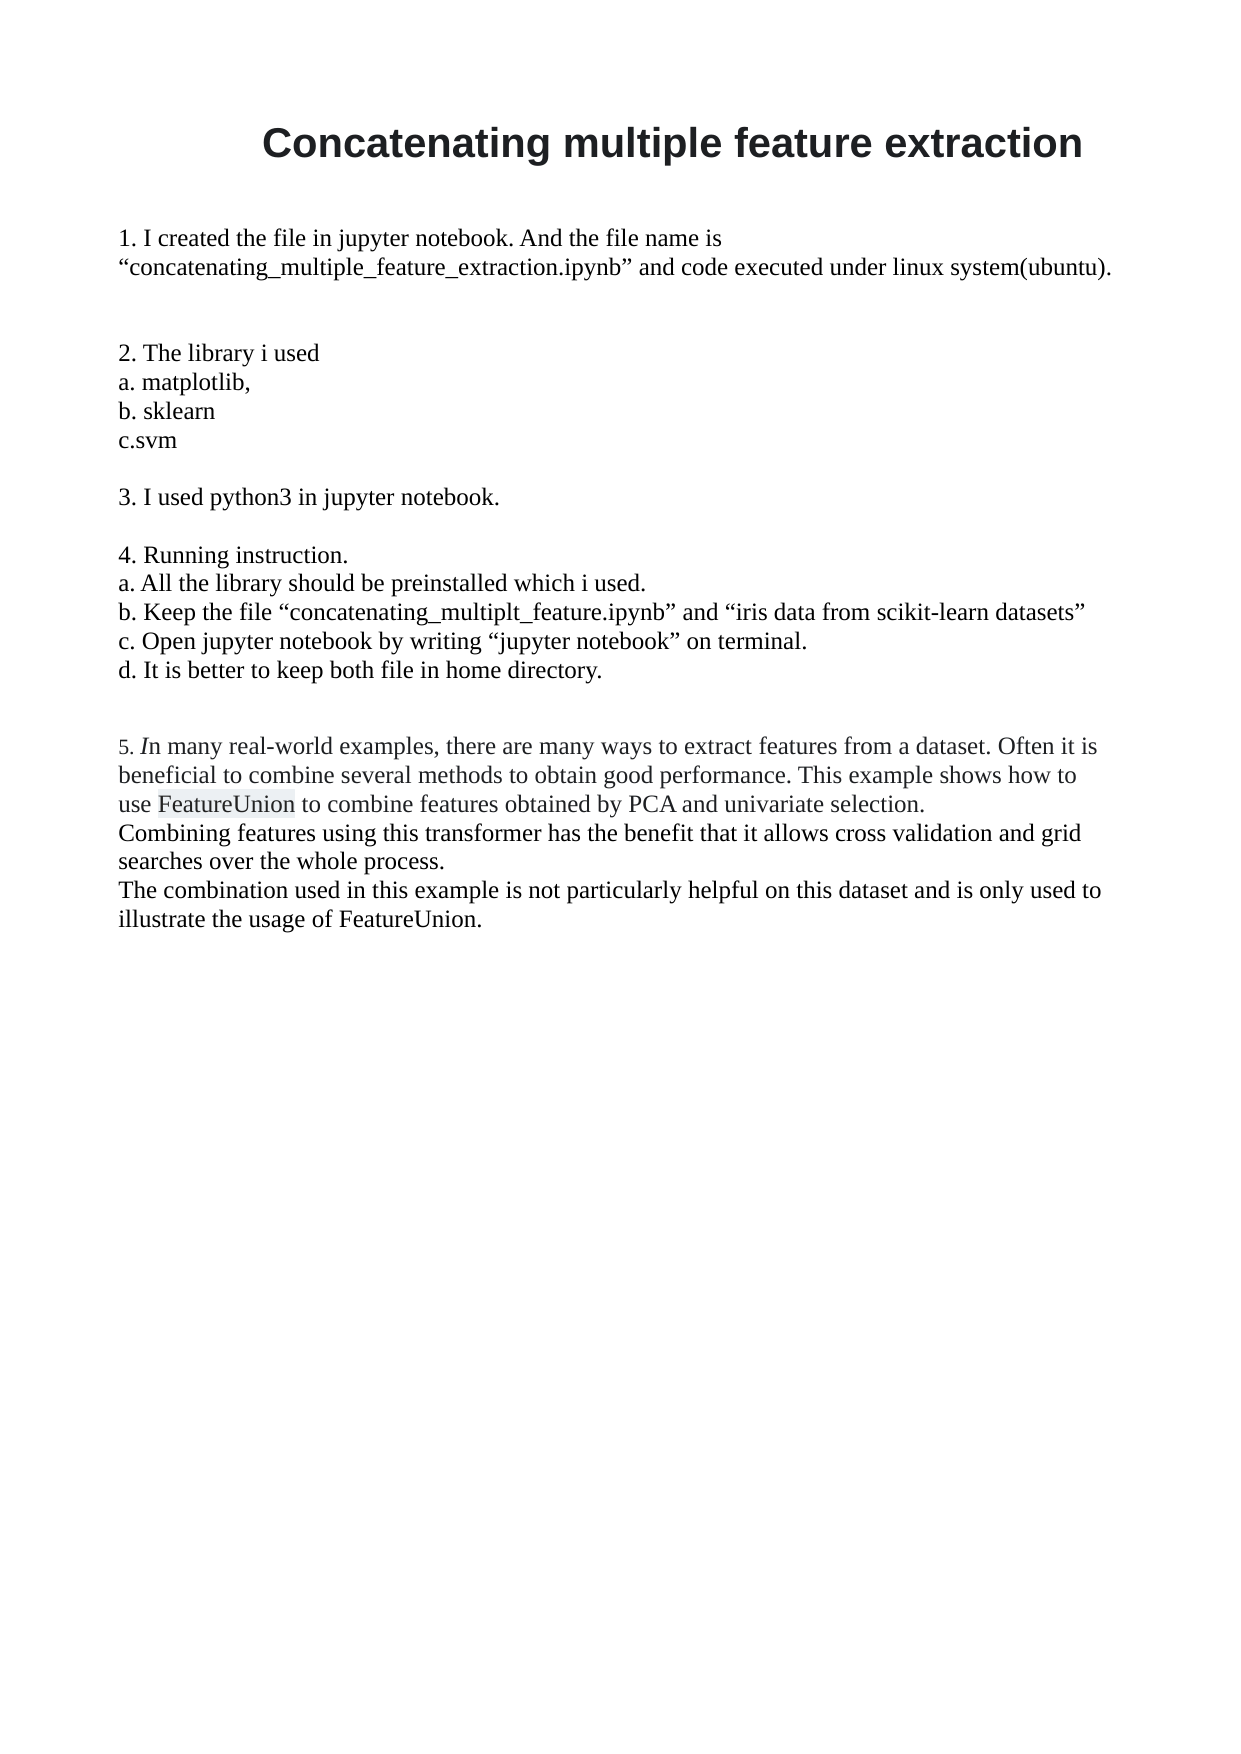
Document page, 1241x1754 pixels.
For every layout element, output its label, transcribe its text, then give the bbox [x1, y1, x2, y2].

text Concatenating multiple feature extraction [118, 118, 1122, 166]
text 5. In many real-world examples, there are many ways to extract features from a dataset. Often it is beneficial to combine several methods to obtain good performance. This example shows how to use FeatureUnion to combine features obtained by PCA and univariate selection. [118, 731, 1122, 818]
text Combining features using this transformer has the benefit that it allows cross validation and grid searches over the whole process. [118, 818, 1122, 875]
text 4. Running instruction. [118, 540, 1122, 568]
text 3. I used python3 in jupyter notebook. [118, 482, 1122, 511]
text c. Open jupyter notebook by writing “jupyter notebook” on terminal. [118, 626, 1122, 655]
text a. All the library should be preinstalled which i used. [118, 568, 1122, 597]
text d. It is better to keep both file in home directory. [118, 655, 1122, 683]
text The combination used in this example is not particularly helpful on this dataset and is only used to illustrate the usage of FeatureUnion. [118, 875, 1122, 933]
text 2. The library i used [118, 338, 1122, 367]
text a. matplotlib, [118, 367, 1122, 396]
text b. Keep the file “concatenating_multiplt_feature.ipynb” and “iris data from scikit-learn datasets” [118, 597, 1122, 626]
text b. sklearn [118, 396, 1122, 425]
text c.svm [118, 425, 1122, 453]
text 1. I created the file in jupyter notebook. And the file name is “concatenating_multiple_feature_extraction.ipynb” and code executed under linux system(ubuntu). [118, 223, 1122, 281]
